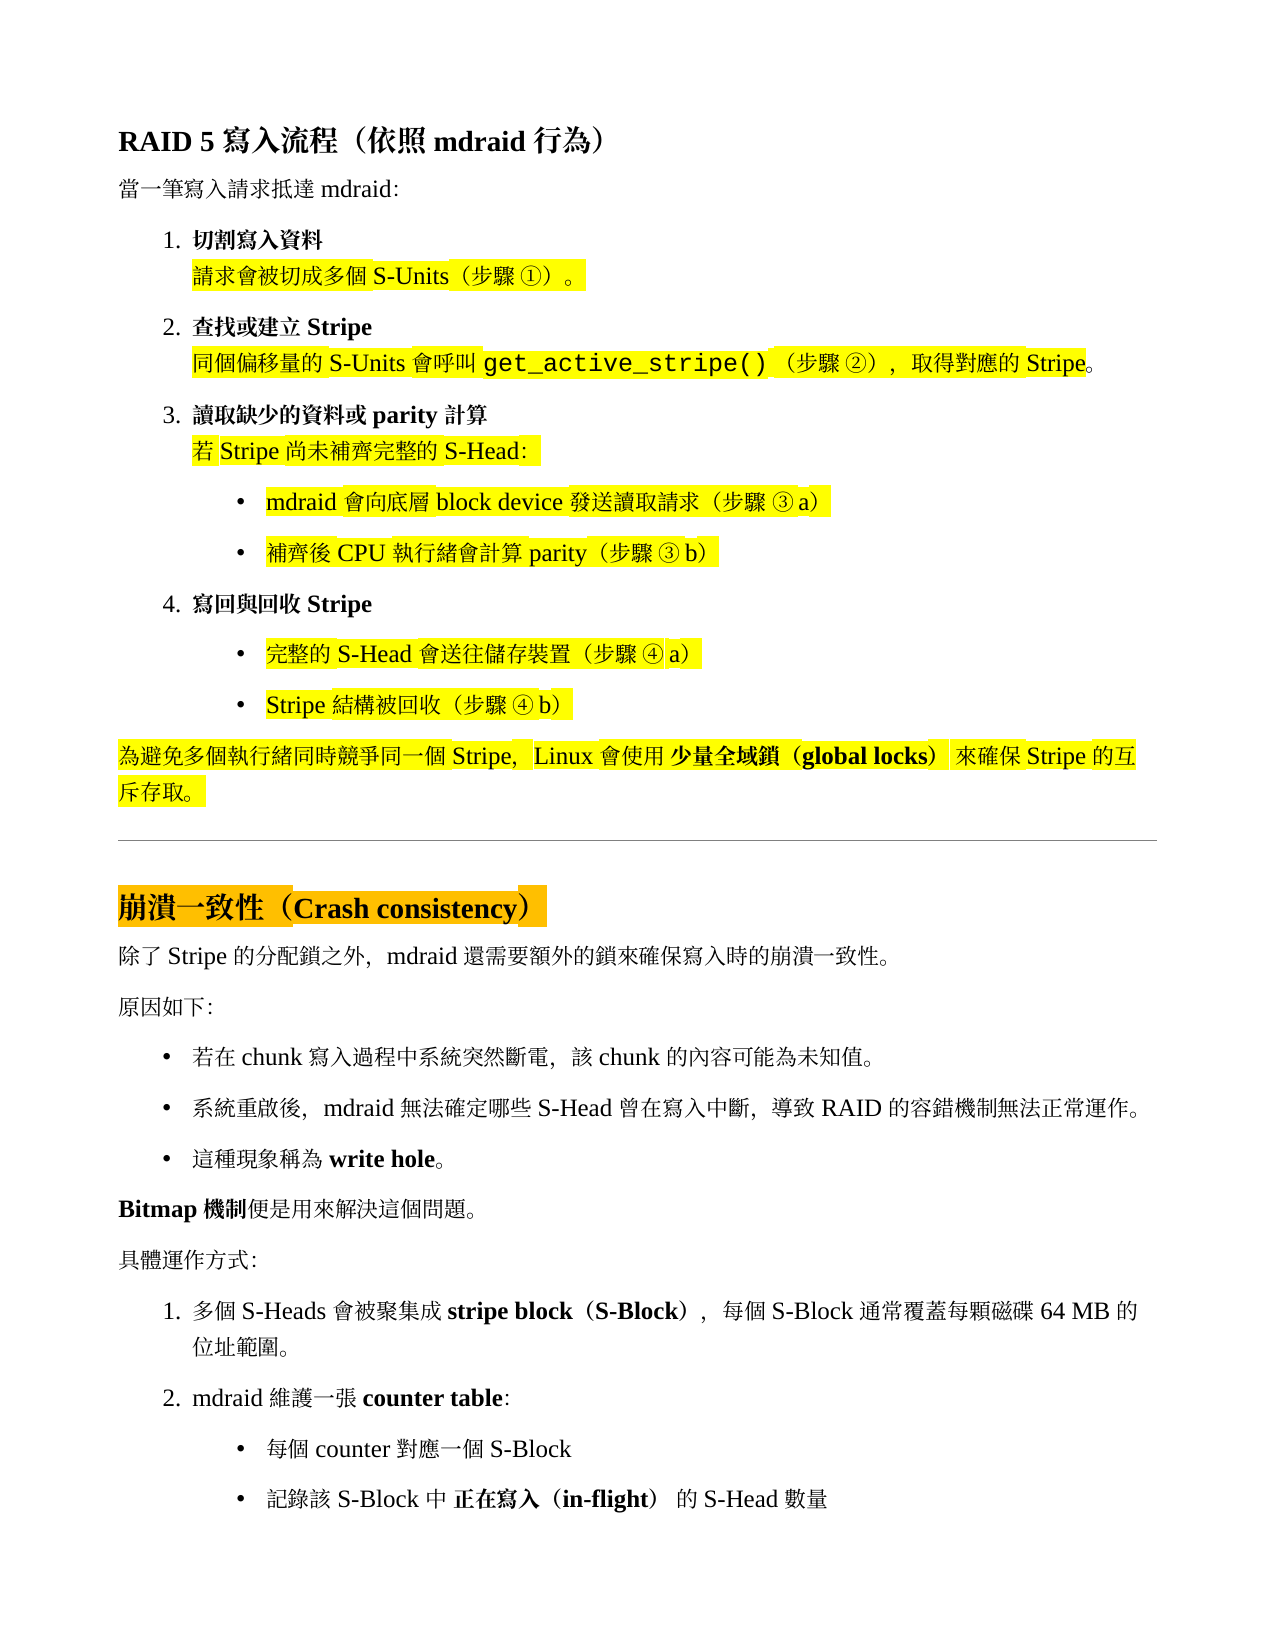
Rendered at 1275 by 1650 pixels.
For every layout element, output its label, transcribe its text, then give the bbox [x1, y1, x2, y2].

list mdraid 維護一張 counter table： [162, 1381, 1157, 1412]
list 補齊後 CPU 執行緒會計算 parity（步驟 ③b） [236, 536, 1157, 567]
list 每個 counter 對應一個 S-Block [236, 1432, 1157, 1463]
list 寫回與回收 Stripe [162, 587, 1157, 618]
list 記錄該 S-Block 中 正在寫入（in-flight） 的 S-Head 數量 [236, 1482, 1157, 1514]
list 這種現象稱為 write hole。 [162, 1142, 1157, 1173]
list 多個 S-Heads 會被聚集成 stripe block（S-Block），每個 S-Block 通常覆蓋每顆磁碟 64 MB 的位址範圍。 [162, 1294, 1157, 1362]
list 完整的 S-Head 會送往儲存裝置（步驟 ④a） [236, 637, 1157, 669]
text 原因如下： [118, 990, 1157, 1021]
list 若在 chunk 寫入過程中系統突然斷電，該 chunk 的內容可能為未知值。 [162, 1041, 1157, 1072]
list mdraid 會向底層 block device 發送讀取請求（步驟 ③a） [236, 485, 1157, 517]
list 切割寫入資料 請求會被切成多個 S-Units（步驟 ①）。 [162, 223, 1157, 291]
text Bitmap 機制便是用來解決這個問題。 [118, 1193, 1157, 1224]
text 具體運作方式： [118, 1243, 1157, 1275]
subtitle 崩潰一致性（Crash consistency） [118, 885, 1157, 927]
text 為避免多個執行緒同時競爭同一個 Stripe，Linux 會使用 少量全域鎖（global locks） 來確保 Stripe 的互斥存取。 [118, 739, 1157, 807]
list 讀取缺少的資料或 parity 計算 若 Stripe 尚未補齊完整的 S-Head： [162, 398, 1157, 466]
text 除了 Stripe 的分配鎖之外，mdraid 還需要額外的鎖來確保寫入時的崩潰一致性。 [118, 939, 1157, 971]
subtitle RAID 5 寫入流程（依照 mdraid 行為） [118, 118, 1157, 160]
text 當一筆寫入請求抵達 mdraid： [118, 172, 1157, 204]
list 系統重啟後，mdraid 無法確定哪些 S-Head 曾在寫入中斷，導致 RAID 的容錯機制無法正常運作。 [162, 1091, 1157, 1123]
list 查找或建立 Stripe 同個偏移量的 S-Units 會呼叫 get_active_stripe() （步驟 ②），取得對應的 Stripe。 [162, 310, 1157, 379]
list Stripe 結構被回收（步驟 ④b） [236, 688, 1157, 720]
